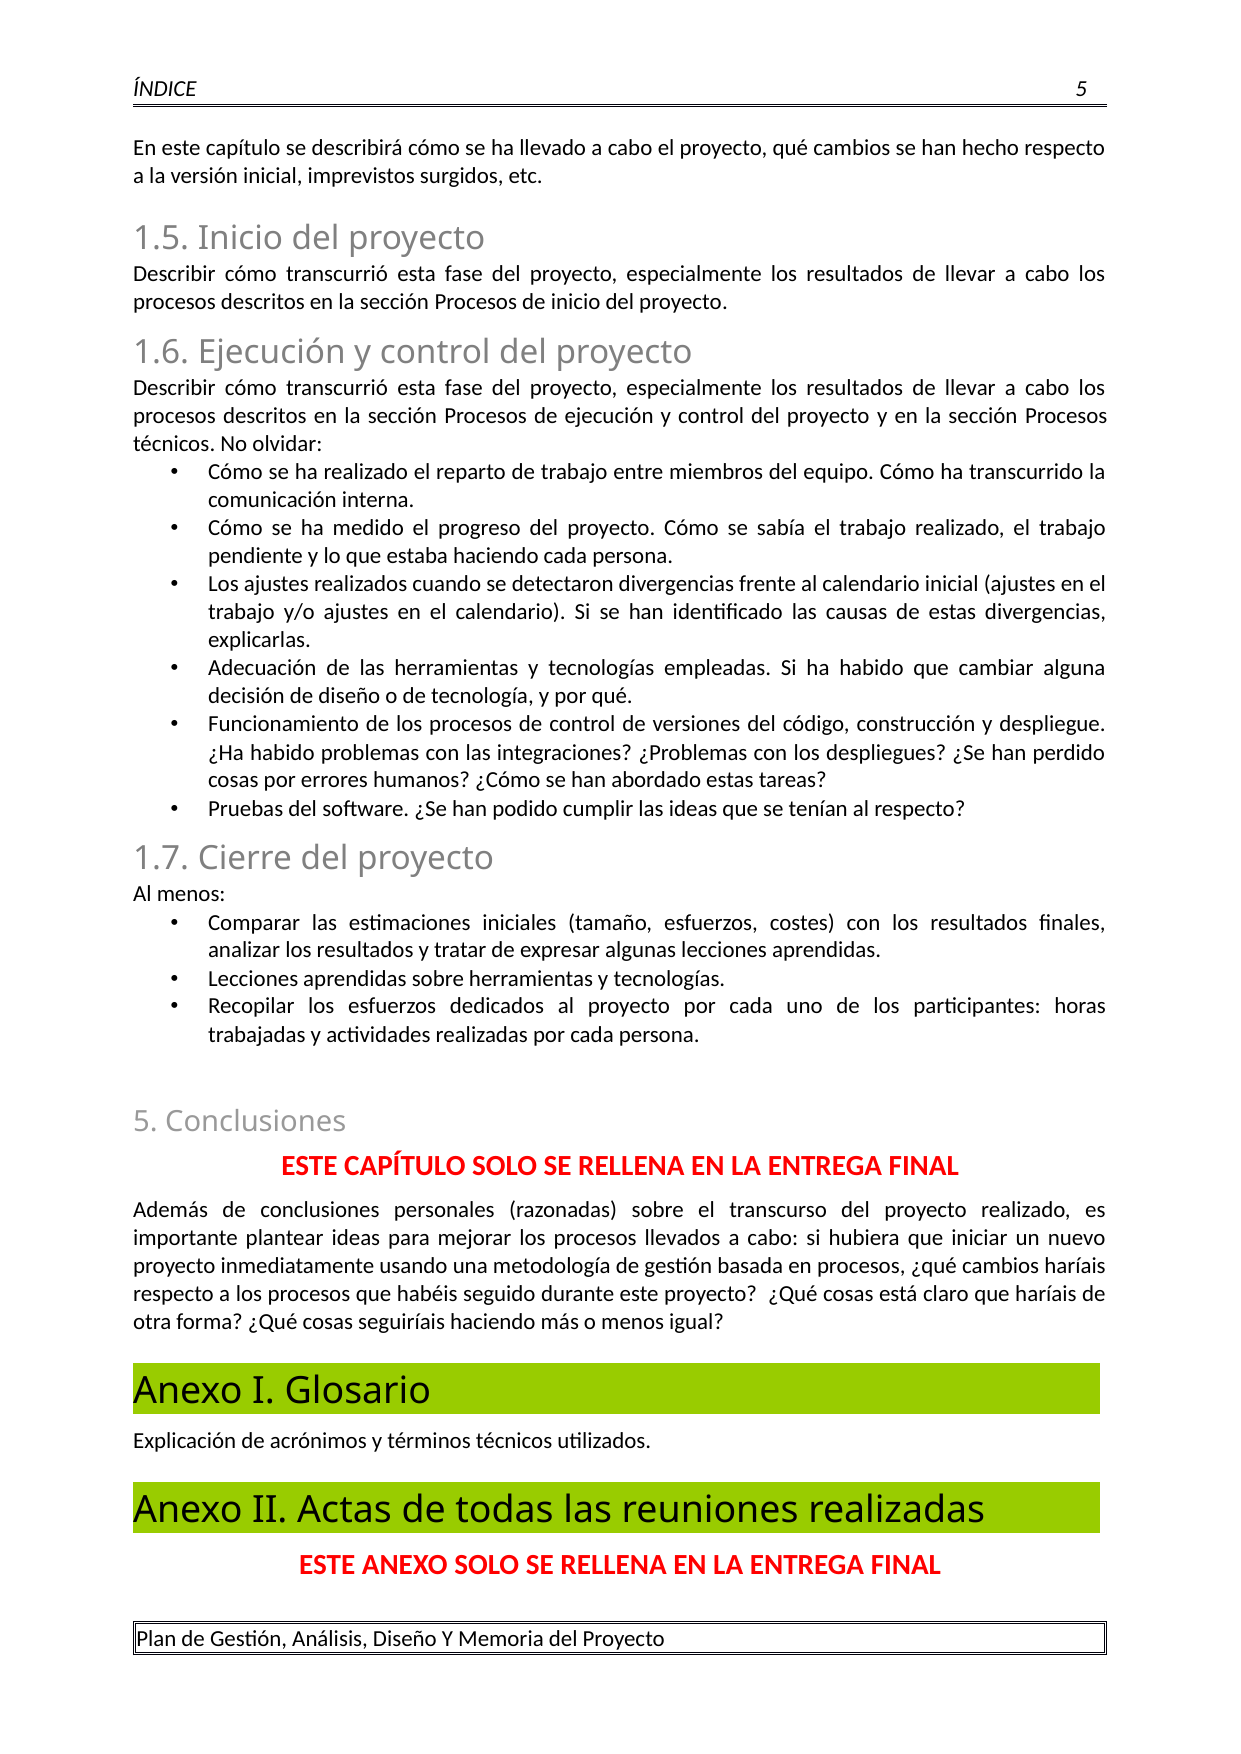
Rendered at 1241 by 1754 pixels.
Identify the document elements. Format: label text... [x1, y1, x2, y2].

list Recopilar los esfuerzos dedicados al proyecto por cada uno de los participantes: horas trabajadas y actividades realizadas por cada persona. [170, 992, 1107, 1048]
list Los ajustes realizados cuando se detectaron divergencias frente al calendario inicial (ajustes en el trabajo y/o ajustes en el calendario). Si se han identificado las causas de estas divergencias, explicarlas. [170, 569, 1107, 653]
list Pruebas del software. ¿Se han podido cumplir las ideas que se tenían al respecto? [170, 794, 1107, 822]
list Cómo se ha medido el progreso del proyecto. Cómo se sabía el trabajo realizado, el trabajo pendiente y lo que estaba haciendo cada persona. [170, 513, 1107, 569]
text En este capítulo se describirá cómo se ha llevado a cabo el proyecto, qué cambios se han hecho respecto a la versión inicial, imprevistos surgidos, etc. [133, 133, 1107, 189]
list Cómo se ha realizado el reparto de trabajo entre miembros del equipo. Cómo ha transcurrido la comunicación interna. [170, 457, 1107, 513]
list Adecuación de las herramientas y tecnologías empleadas. Si ha habido que cambiar alguna decisión de diseño o de tecnología, y por qué. [170, 653, 1107, 709]
list Funcionamiento de los procesos de control de versiones del código, construcción y despliegue. ¿Ha habido problemas con las integraciones? ¿Problemas con los despliegues? ¿Se han perdido cosas por errores humanos? ¿Cómo se han abordado estas tareas? [170, 709, 1107, 794]
text Describir cómo transcurrió esta fase del proyecto, especialmente los resultados de llevar a cabo los procesos descritos en la sección Procesos de inicio del proyecto. [133, 259, 1107, 315]
text Al menos: [133, 879, 1107, 908]
text Además de conclusiones personales (razonadas) sobre el transcurso del proyecto realizado, es importante plantear ideas para mejorar los procesos llevados a cabo: si hubiera que iniciar un nuevo proyecto inmediatamente usando una metodología de gestión basada en procesos, ¿qué cambios haríais respecto a los procesos que habéis seguido durante este proyecto? ¿Qué cosas está claro que haríais de otra forma? ¿Qué cosas seguiríais haciendo más o menos igual? [133, 1195, 1107, 1335]
list Ejecución y control del proyecto [133, 328, 1107, 373]
text ESTE CAPÍTULO SOLO SE RELLENA EN LA ENTREGA FINAL [133, 1147, 1107, 1182]
list Lecciones aprendidas sobre herramientas y tecnologías. [170, 964, 1107, 992]
text Describir cómo transcurrió esta fase del proyecto, especialmente los resultados de llevar a cabo los procesos descritos en la sección Procesos de ejecución y control del proyecto y en la sección Procesos técnicos. No olvidar: [133, 373, 1107, 457]
subtitle Anexo II. Actas de todas las reuniones realizadas [133, 1482, 1100, 1533]
subtitle Conclusiones [133, 1101, 1107, 1140]
text Explicación de acrónimos y términos técnicos utilizados. [133, 1426, 1107, 1454]
list Cierre del proyecto [133, 834, 1107, 879]
list Inicio del proyecto [133, 214, 1107, 259]
text ESTE ANEXO SOLO SE RELLENA EN LA ENTREGA FINAL [133, 1546, 1107, 1582]
list Comparar las estimaciones iniciales (tamaño, esfuerzos, costes) con los resultados finales, analizar los resultados y tratar de expresar algunas lecciones aprendidas. [170, 908, 1107, 964]
subtitle Anexo I. Glosario [133, 1363, 1100, 1414]
